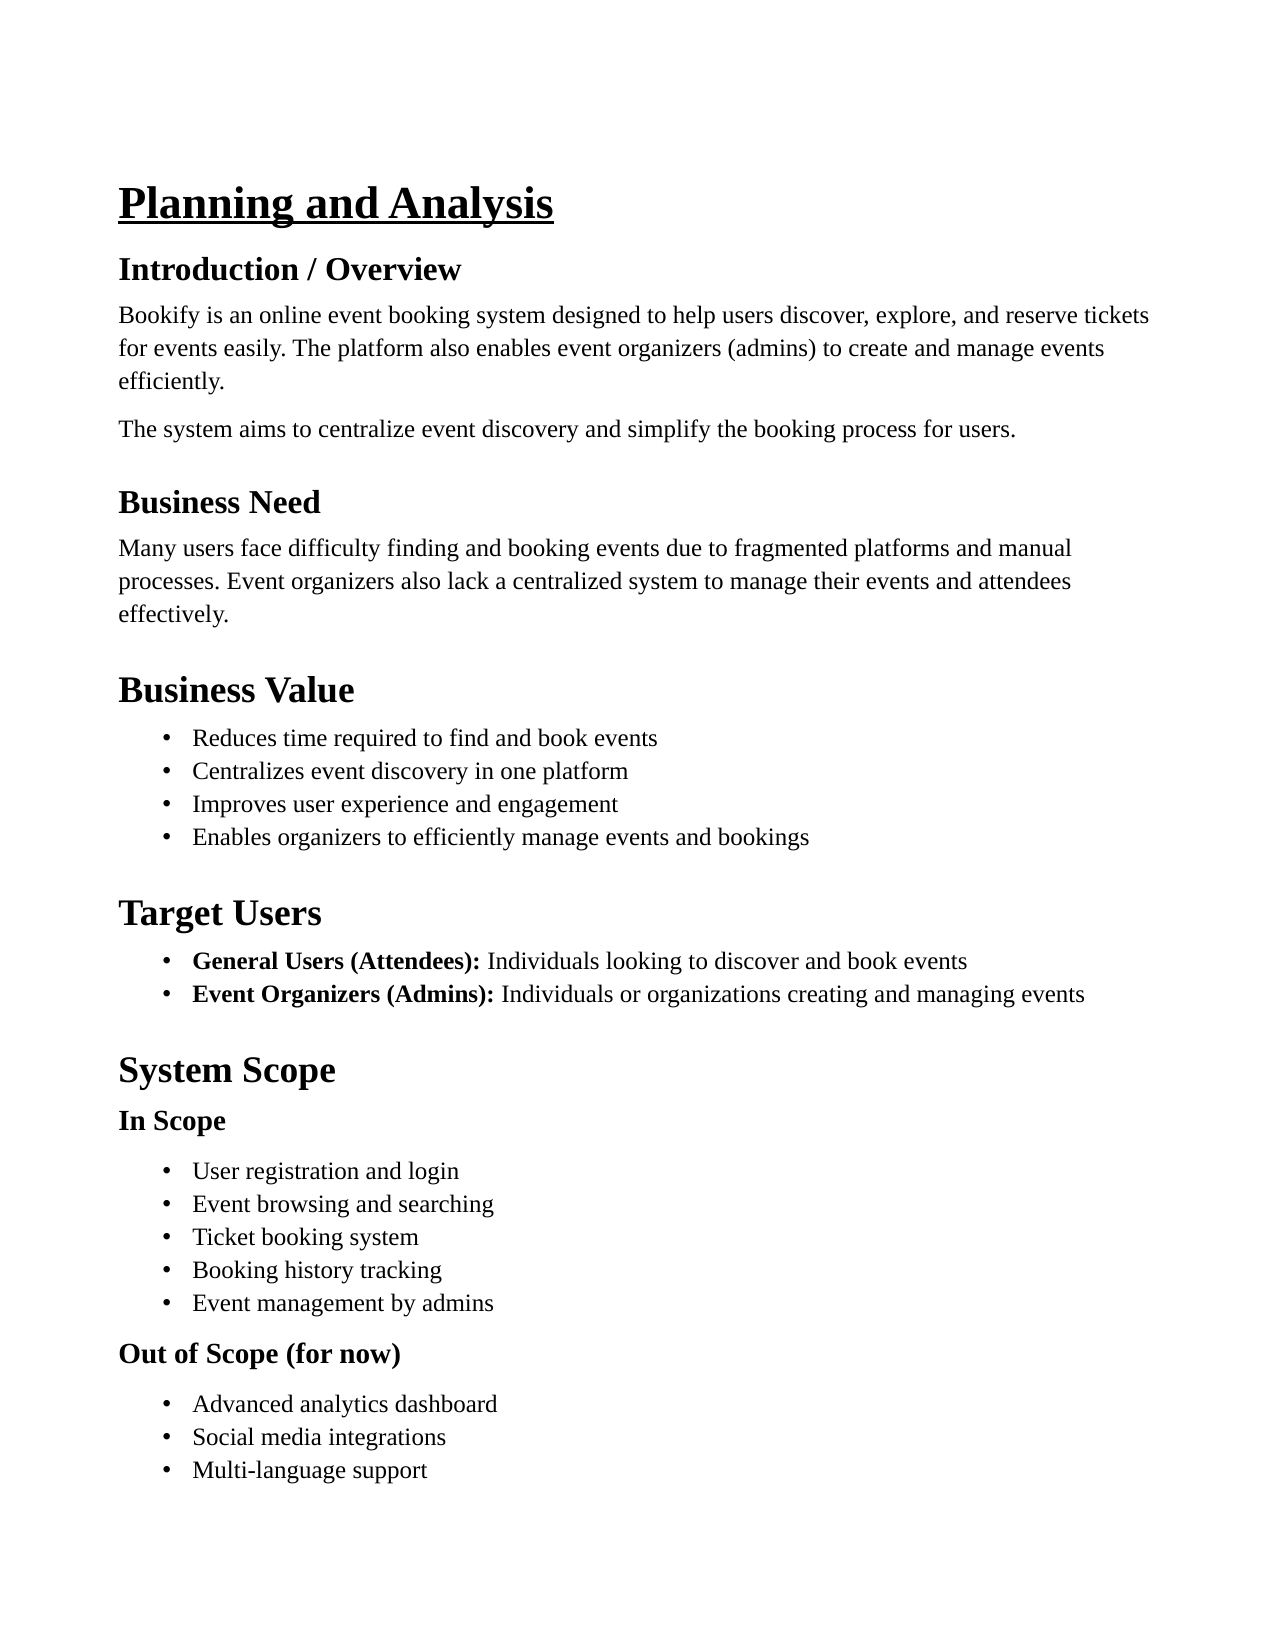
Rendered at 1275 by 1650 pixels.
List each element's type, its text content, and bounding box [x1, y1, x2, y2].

list Event browsing and searching [162, 1189, 1157, 1218]
subtitle Target Users [118, 891, 1157, 934]
list Event Organizers (Admins): Individuals or organizations creating and managing events [162, 979, 1157, 1008]
list General Users (Attendees): Individuals looking to discover and book events [162, 946, 1157, 975]
text Planning and Analysis [118, 176, 1157, 228]
list Reduces time required to find and book events [162, 723, 1157, 752]
text Many users face difficulty finding and booking events due to fragmented platforms and manual processes. Event organizers also lack a centralized system to manage their events and attendees effectively. [118, 533, 1157, 628]
list Advanced analytics dashboard [162, 1389, 1157, 1418]
list Multi-language support [162, 1455, 1157, 1484]
list Event management by admins [162, 1288, 1157, 1317]
list Centralizes event discovery in one platform [162, 756, 1157, 785]
text Bookify is an online event booking system designed to help users discover, explore, and reserve tickets for events easily. The platform also enables event organizers (admins) to create and manage events efficiently. [118, 300, 1157, 395]
subtitle Out of Scope (for now) [118, 1336, 1157, 1369]
subtitle Business Need [118, 482, 1157, 520]
list User registration and login [162, 1156, 1157, 1185]
subtitle System Scope [118, 1048, 1157, 1091]
list Booking history tracking [162, 1255, 1157, 1284]
subtitle In Scope [118, 1103, 1157, 1137]
subtitle Business Value [118, 667, 1157, 711]
list Social media integrations [162, 1422, 1157, 1451]
list Ticket booking system [162, 1222, 1157, 1251]
text The system aims to centralize event discovery and simplify the booking process for users. [118, 414, 1157, 442]
list Improves user experience and engagement [162, 789, 1157, 818]
list Enables organizers to efficiently manage events and bookings [162, 822, 1157, 851]
subtitle Introduction / Overview [118, 249, 1157, 287]
